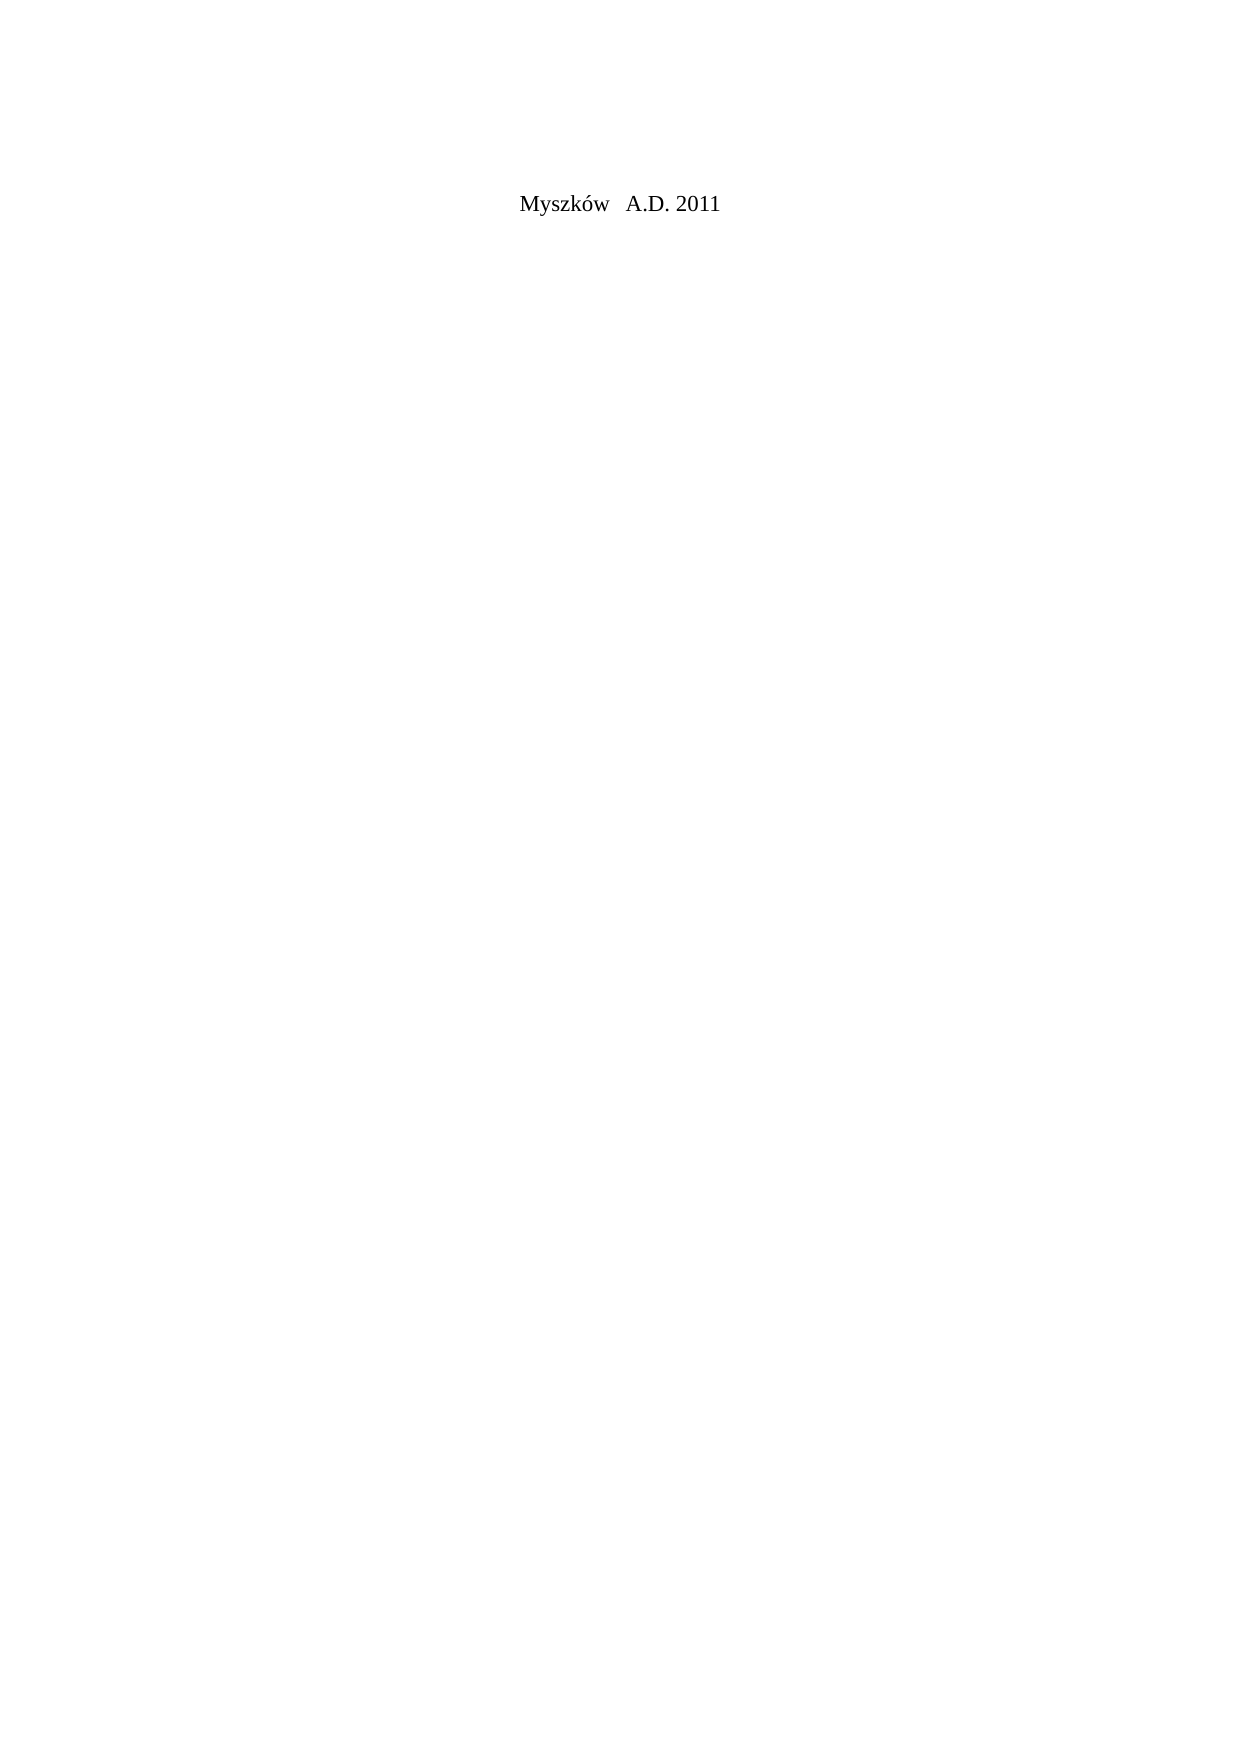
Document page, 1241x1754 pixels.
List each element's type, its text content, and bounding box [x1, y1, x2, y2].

text Myszków A.D. 2011 [118, 190, 1122, 217]
